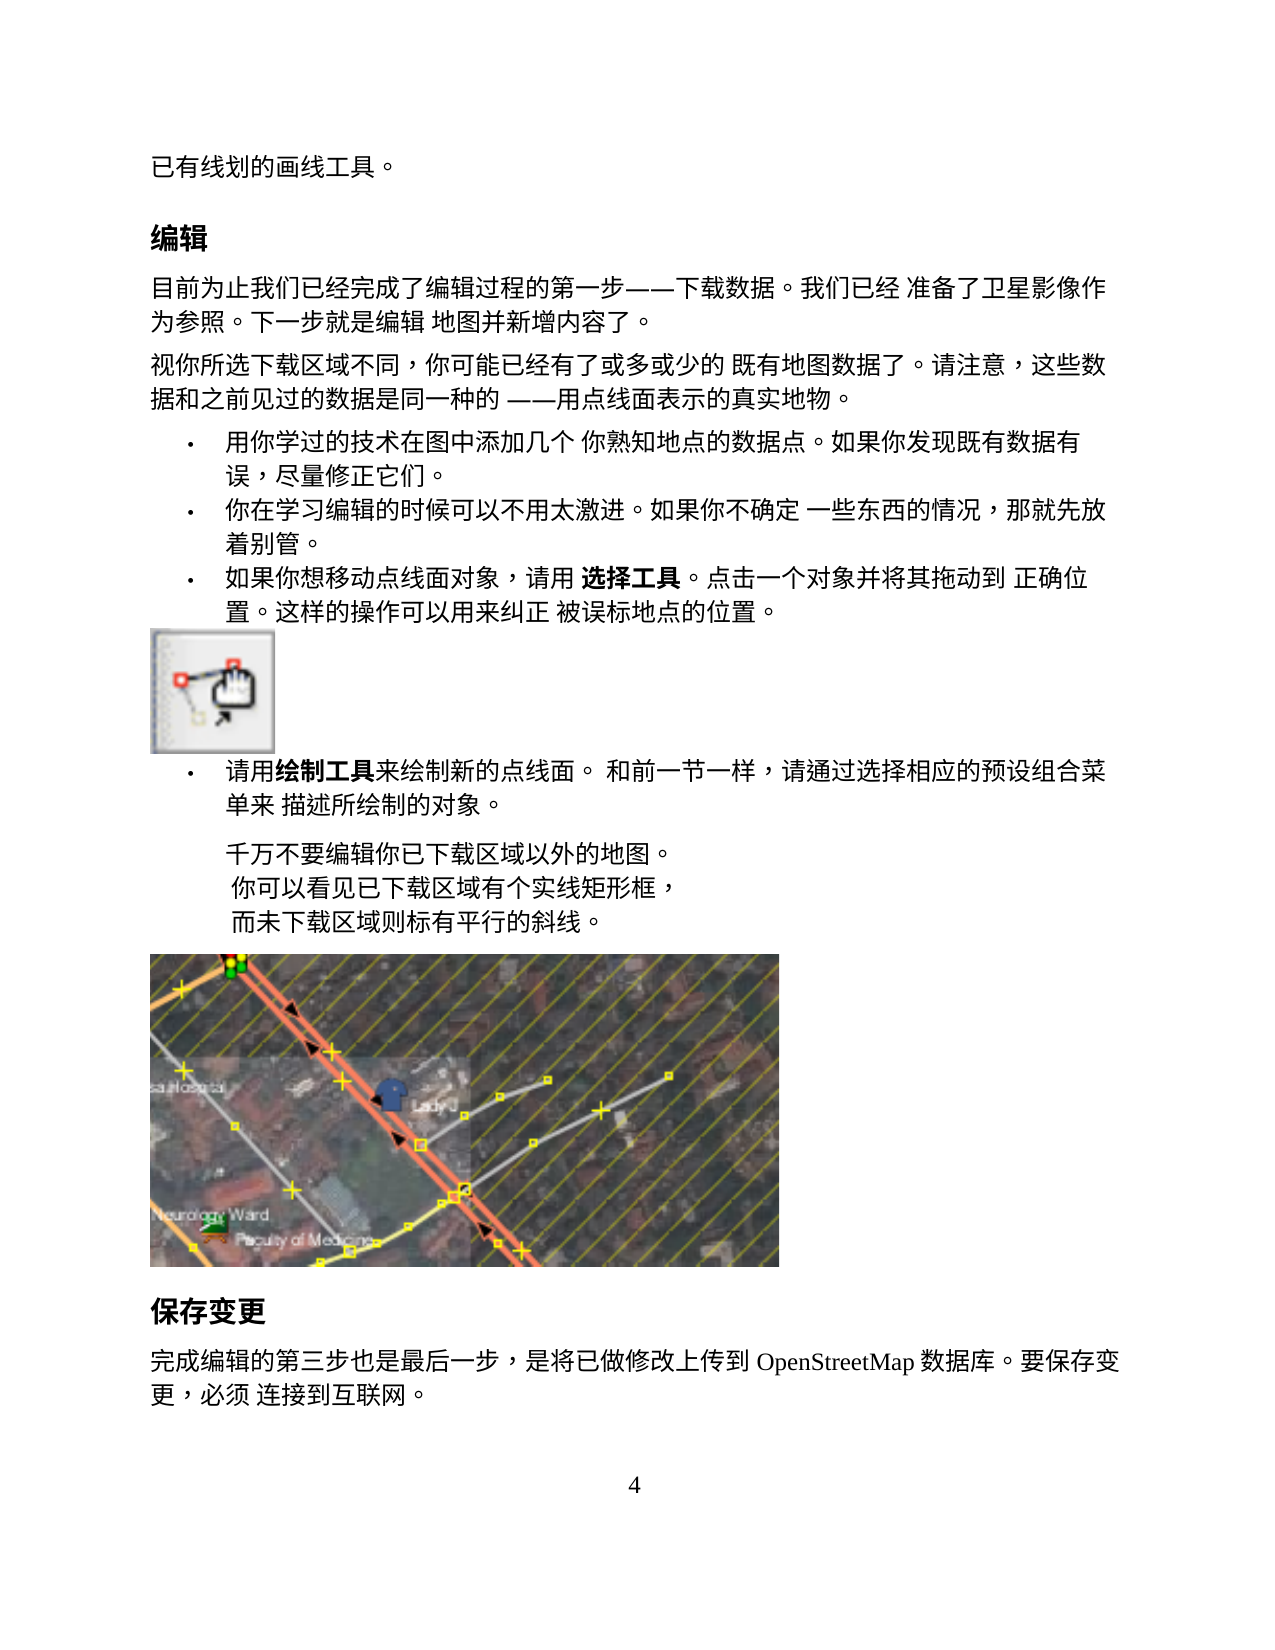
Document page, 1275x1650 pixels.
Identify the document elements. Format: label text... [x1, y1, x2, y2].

text 视你所选下载区域不同，你可能已经有了或多或少的 既有地图数据了。请注意，这些数据和之前见过的数据是同一种的 ——用点线面表示的真实地物。 [150, 347, 1125, 415]
subtitle 保存变更 [150, 1292, 1125, 1331]
list 请用绘制工具来绘制新的点线面。 和前一节一样，请通过选择相应的预设组合菜单来 描述所绘制的对象。 [187, 754, 1125, 822]
list 如果你想移动点线面对象，请用 选择工具。点击一个对象并将其拖动到 正确位置。这样的操作可以用来纠正 被误标地点的位置。 [187, 561, 1125, 629]
text 千万不要编辑你已下载区域以外的地图。 你可以看见已下载区域有个实线矩形框， 而未下载区域则标有平行的斜线。 [225, 837, 1125, 939]
text 已有线划的画线工具。 [150, 150, 1125, 184]
list 你在学习编辑的时候可以不用太激进。如果你不确定 一些东西的情况，那就先放着别管。 [187, 492, 1125, 561]
list 用你学过的技术在图中添加几个 你熟知地点的数据点。如果你发现既有数据有误，尽量修正它们。 [187, 424, 1125, 492]
picture [150, 628, 275, 754]
text 目前为止我们已经完成了编辑过程的第一步——下载数据。我们已经 准备了卫星影像作为参照。下一步就是编辑 地图并新增内容了。 [150, 270, 1125, 338]
picture [150, 954, 780, 1267]
text 完成编辑的第三步也是最后一步，是将已做修改上传到 OpenStreetMap数据库。要保存变更，必须 连接到互联网。 [150, 1344, 1125, 1412]
subtitle 编辑 [150, 218, 1125, 258]
